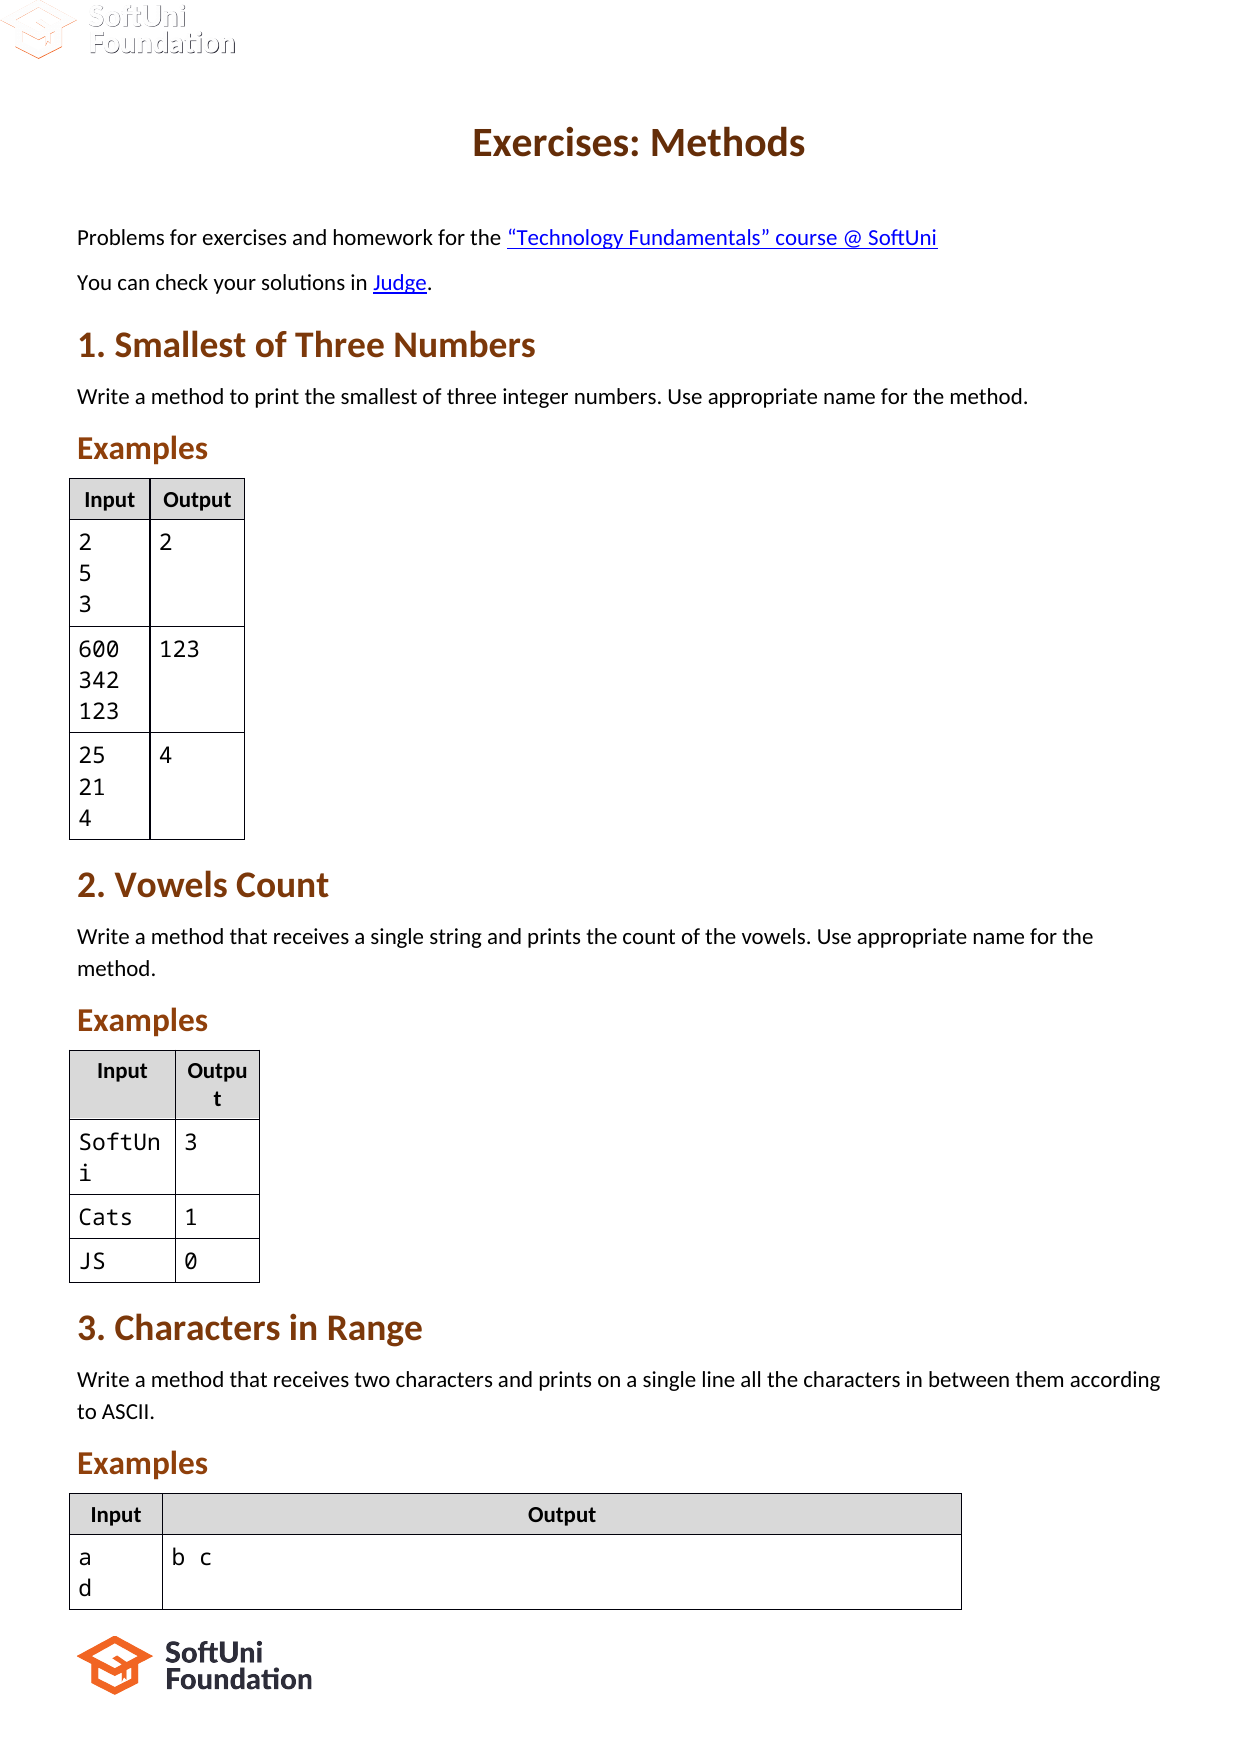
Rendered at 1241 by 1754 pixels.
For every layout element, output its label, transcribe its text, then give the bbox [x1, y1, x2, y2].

table_header Output [163, 1494, 961, 1534]
text Problems for exercises and homework for the “Technology Fundamentals” course @ SoftUni [77, 223, 1163, 252]
table_header Output [176, 1051, 259, 1118]
table_header Input [70, 479, 149, 519]
subtitle Smallest of Three Numbers [77, 321, 1163, 367]
table_cell a d [70, 1535, 162, 1609]
table_cell JS [70, 1239, 175, 1282]
table_header Output [151, 479, 244, 519]
table_cell 600 342 123 [70, 627, 149, 732]
table_cell 1 [176, 1195, 259, 1238]
table_cell SoftUni [70, 1120, 175, 1194]
subtitle Characters in Range [77, 1304, 1163, 1350]
picture [76, 1636, 312, 1695]
table_cell 0 [176, 1239, 259, 1282]
table_header Input [70, 1051, 175, 1118]
text You can check your solutions in Judge. [77, 268, 1163, 296]
subtitle Examples [77, 1442, 1163, 1483]
table_cell 25 21 4 [70, 733, 149, 839]
table_cell b c [163, 1535, 961, 1609]
table_header Input [70, 1494, 162, 1534]
text Write a method that receives a single string and prints the count of the vowels. Use appropriate name for the method. [77, 922, 1163, 982]
subtitle Examples [77, 427, 1163, 468]
subtitle Exercises: Methods [77, 116, 1163, 167]
subtitle Vowels Count [77, 861, 1163, 907]
table_cell 4 [151, 733, 244, 839]
table_cell 3 [176, 1120, 259, 1194]
table_cell 2 5 3 [70, 520, 149, 626]
picture [0, 0, 235, 59]
table_cell Cats [70, 1195, 175, 1238]
table_cell 123 [151, 627, 244, 732]
text Write a method to print the smallest of three integer numbers. Use appropriate name for the method. [77, 382, 1163, 410]
text Write a method that receives two characters and prints on a single line all the characters in between them according to ASCII. [77, 1365, 1163, 1425]
subtitle Examples [77, 999, 1163, 1039]
table_cell 2 [151, 520, 244, 626]
